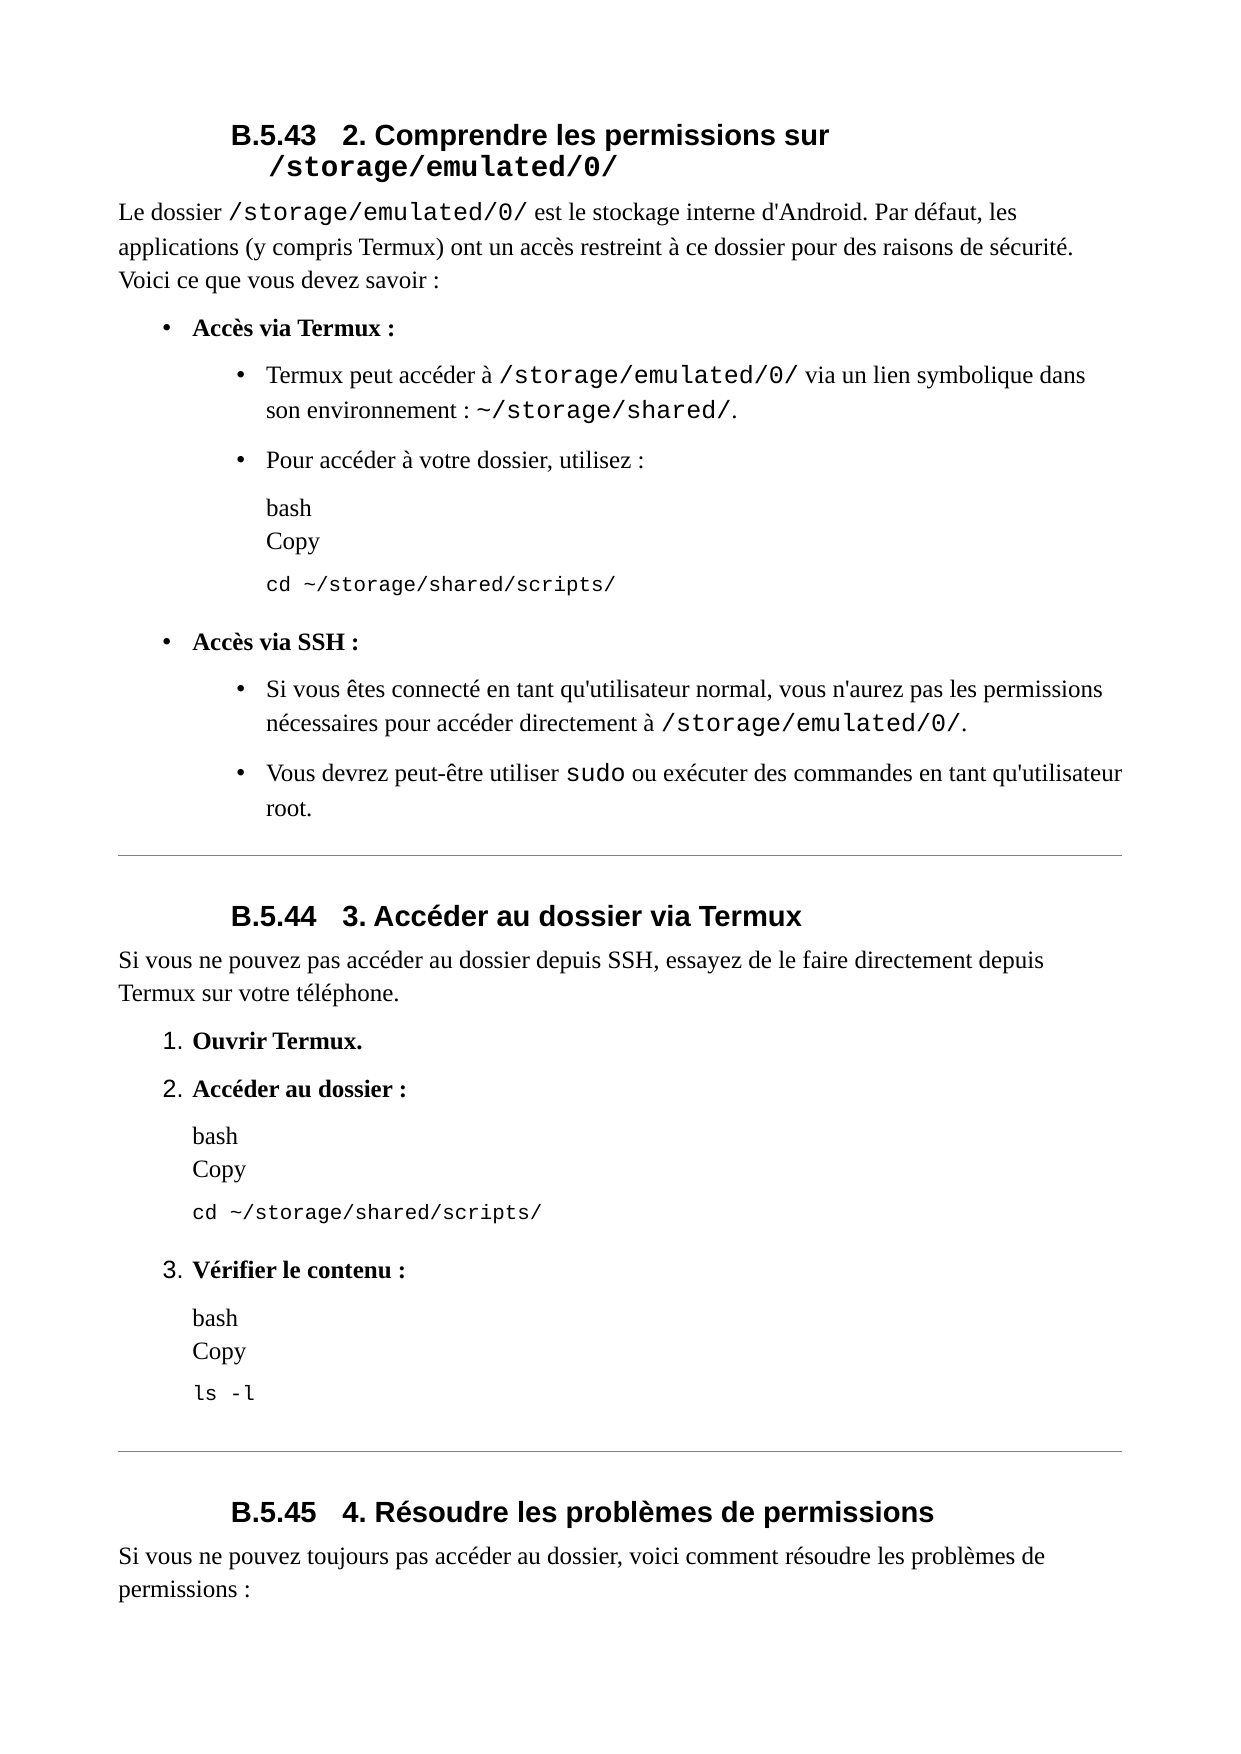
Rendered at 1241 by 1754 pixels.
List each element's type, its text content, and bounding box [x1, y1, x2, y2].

text Le dossier /storage/emulated/0/ est le stockage interne d'Android. Par défaut, les applications (y compris Termux) ont un accès restreint à ce dossier pour des raisons de sécurité. Voici ce que vous devez savoir : [118, 197, 1122, 294]
subtitle 2. Comprendre les permissions sur /storage/emulated/0/ [231, 118, 1122, 185]
list Termux peut accéder à /storage/emulated/0/ via un lien symbolique dans son environnement : ~/storage/shared/. [236, 361, 1122, 426]
list Si vous êtes connecté en tant qu'utilisateur normal, vous n'aurez pas les permissions nécessaires pour accéder directement à /storage/emulated/0/. [236, 674, 1122, 738]
list ls -l [162, 1383, 1122, 1407]
list bash [236, 493, 1122, 522]
list Accéder au dossier : [162, 1073, 1122, 1102]
list Vérifier le contenu : [162, 1255, 1122, 1284]
list Copy [162, 1154, 1122, 1183]
list Ouvrir Termux. [162, 1026, 1122, 1055]
list bash [162, 1121, 1122, 1150]
list cd ~/storage/shared/scripts/ [162, 1202, 1122, 1226]
list cd ~/storage/shared/scripts/ [236, 574, 1122, 597]
list bash [162, 1303, 1122, 1331]
list Copy [162, 1336, 1122, 1364]
text Si vous ne pouvez toujours pas accéder au dossier, voici comment résoudre les problèmes de permissions : [118, 1541, 1122, 1603]
text Si vous ne pouvez pas accéder au dossier depuis SSH, essayez de le faire directement depuis Termux sur votre téléphone. [118, 945, 1122, 1007]
list Pour accéder à votre dossier, utilisez : [236, 446, 1122, 474]
subtitle 3. Accéder au dossier via Termux [231, 899, 1122, 933]
list Accès via Termux : [162, 313, 1122, 342]
list Copy [236, 526, 1122, 555]
list Vous devrez peut-être utiliser sudo ou exécuter des commandes en tant qu'utilisateur root. [236, 758, 1122, 821]
list Accès via SSH : [162, 627, 1122, 656]
subtitle 4. Résoudre les problèmes de permissions [231, 1495, 1122, 1529]
